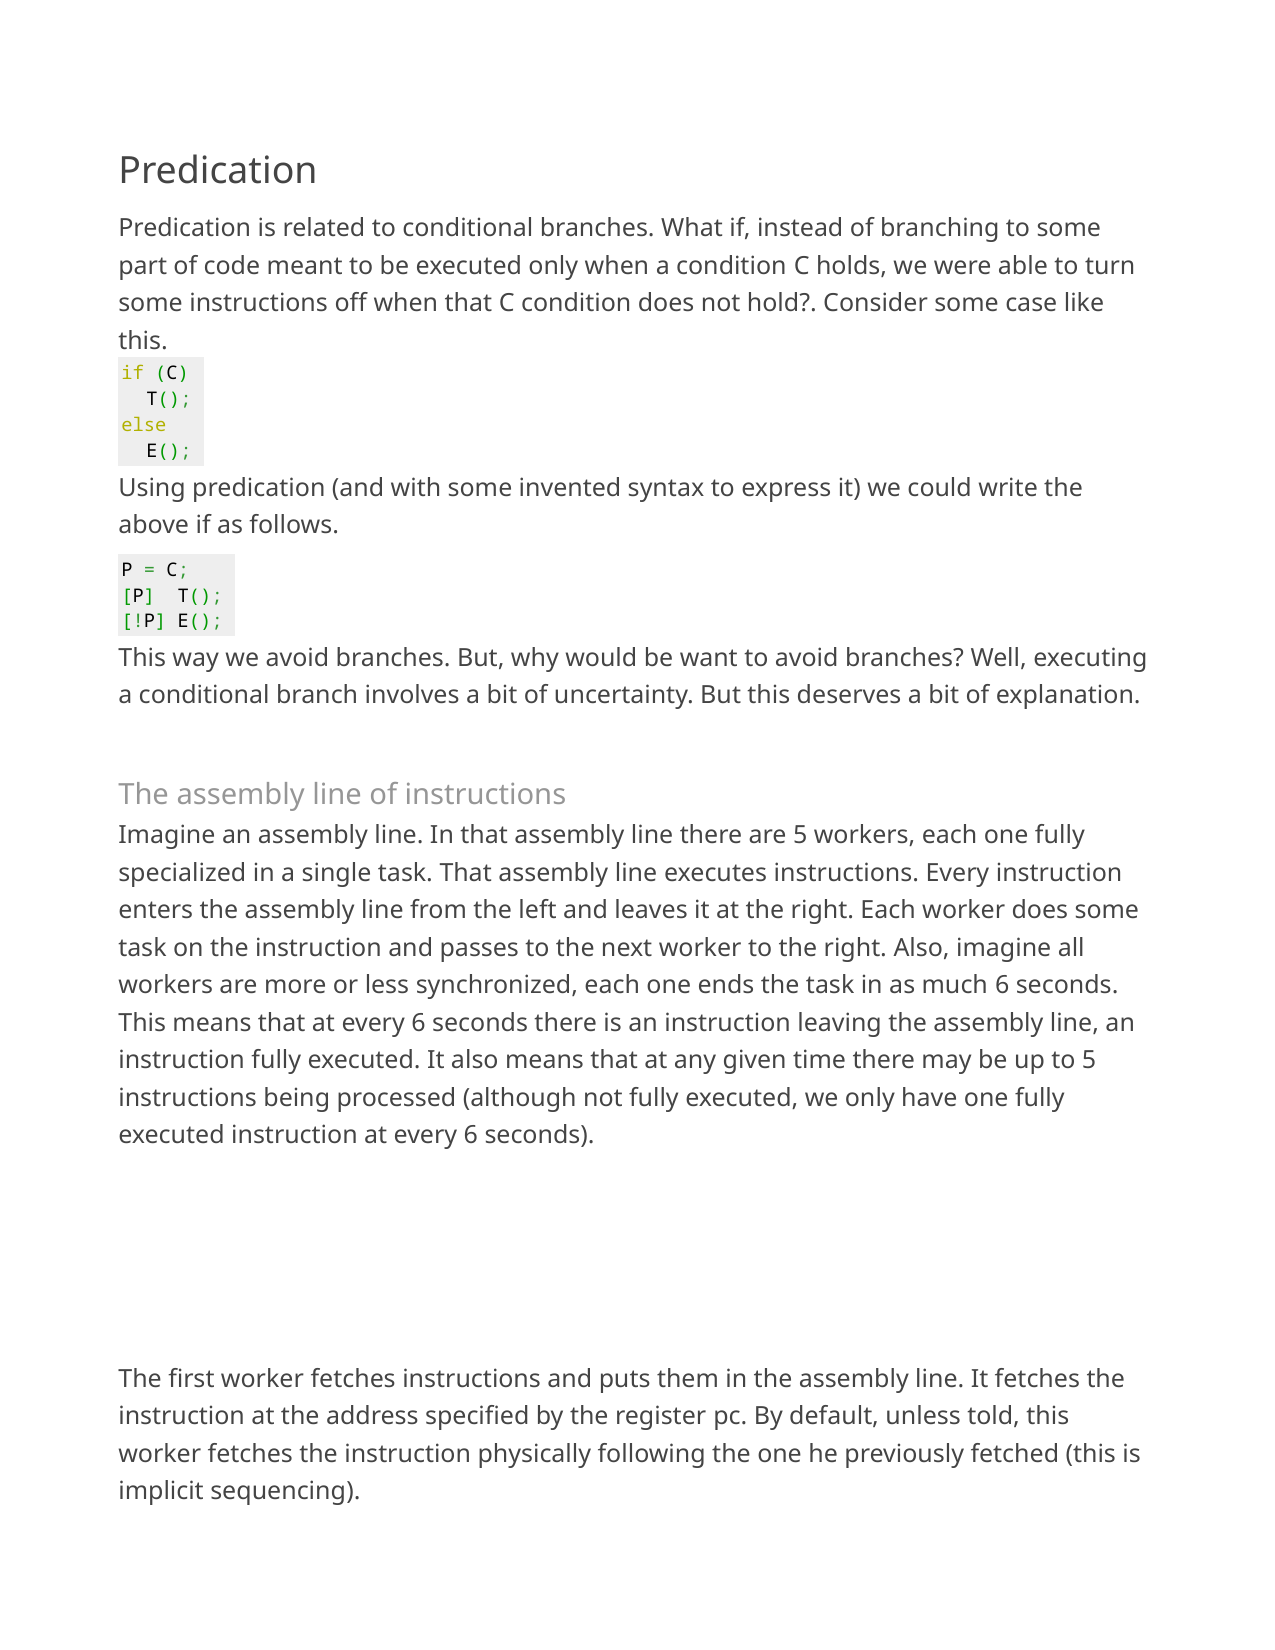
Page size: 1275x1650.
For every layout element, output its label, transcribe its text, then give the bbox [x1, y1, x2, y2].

text The first worker fetches instructions and puts them in the assembly line. It fetches the instruction at the address specified by the register pc. By default, unless told, this worker fetches the instruction physically following the one he previously fetched (this is implicit sequencing). [118, 1357, 1157, 1507]
text Imagine an assembly line. In that assembly line there are 5 workers, each one fully specialized in a single task. That assembly line executes instructions. Every instruction enters the assembly line from the left and leaves it at the right. Each worker does some task on the instruction and passes to the next worker to the right. Also, imagine all workers are more or less synchronized, each one ends the task in as much 6 seconds. This means that at every 6 seconds there is an instruction leaving the assembly line, an instruction fully executed. It also means that at any given time there may be up to 5 instructions being processed (although not fully executed, we only have one fully executed instruction at every 6 seconds). [118, 813, 1157, 1151]
text Using predication (and with some invented syntax to express it) we could write the above if as follows. [118, 466, 1157, 541]
subtitle Predication [118, 143, 1157, 194]
table_header if (C) T(); else E(); [118, 357, 204, 466]
text This way we avoid branches. But, why would be want to avoid branches? Well, executing a conditional branch involves a bit of uncertainty. But this deserves a bit of explanation. [118, 636, 1157, 711]
table_header P = C; [P] T(); [!P] E(); [118, 554, 235, 636]
text Predication is related to conditional branches. What if, instead of branching to some part of code meant to be executed only when a condition C holds, we were able to turn some instructions off when that C condition does not hold?. Consider some case like this. [118, 207, 1157, 357]
subtitle The assembly line of instructions [118, 774, 1157, 813]
